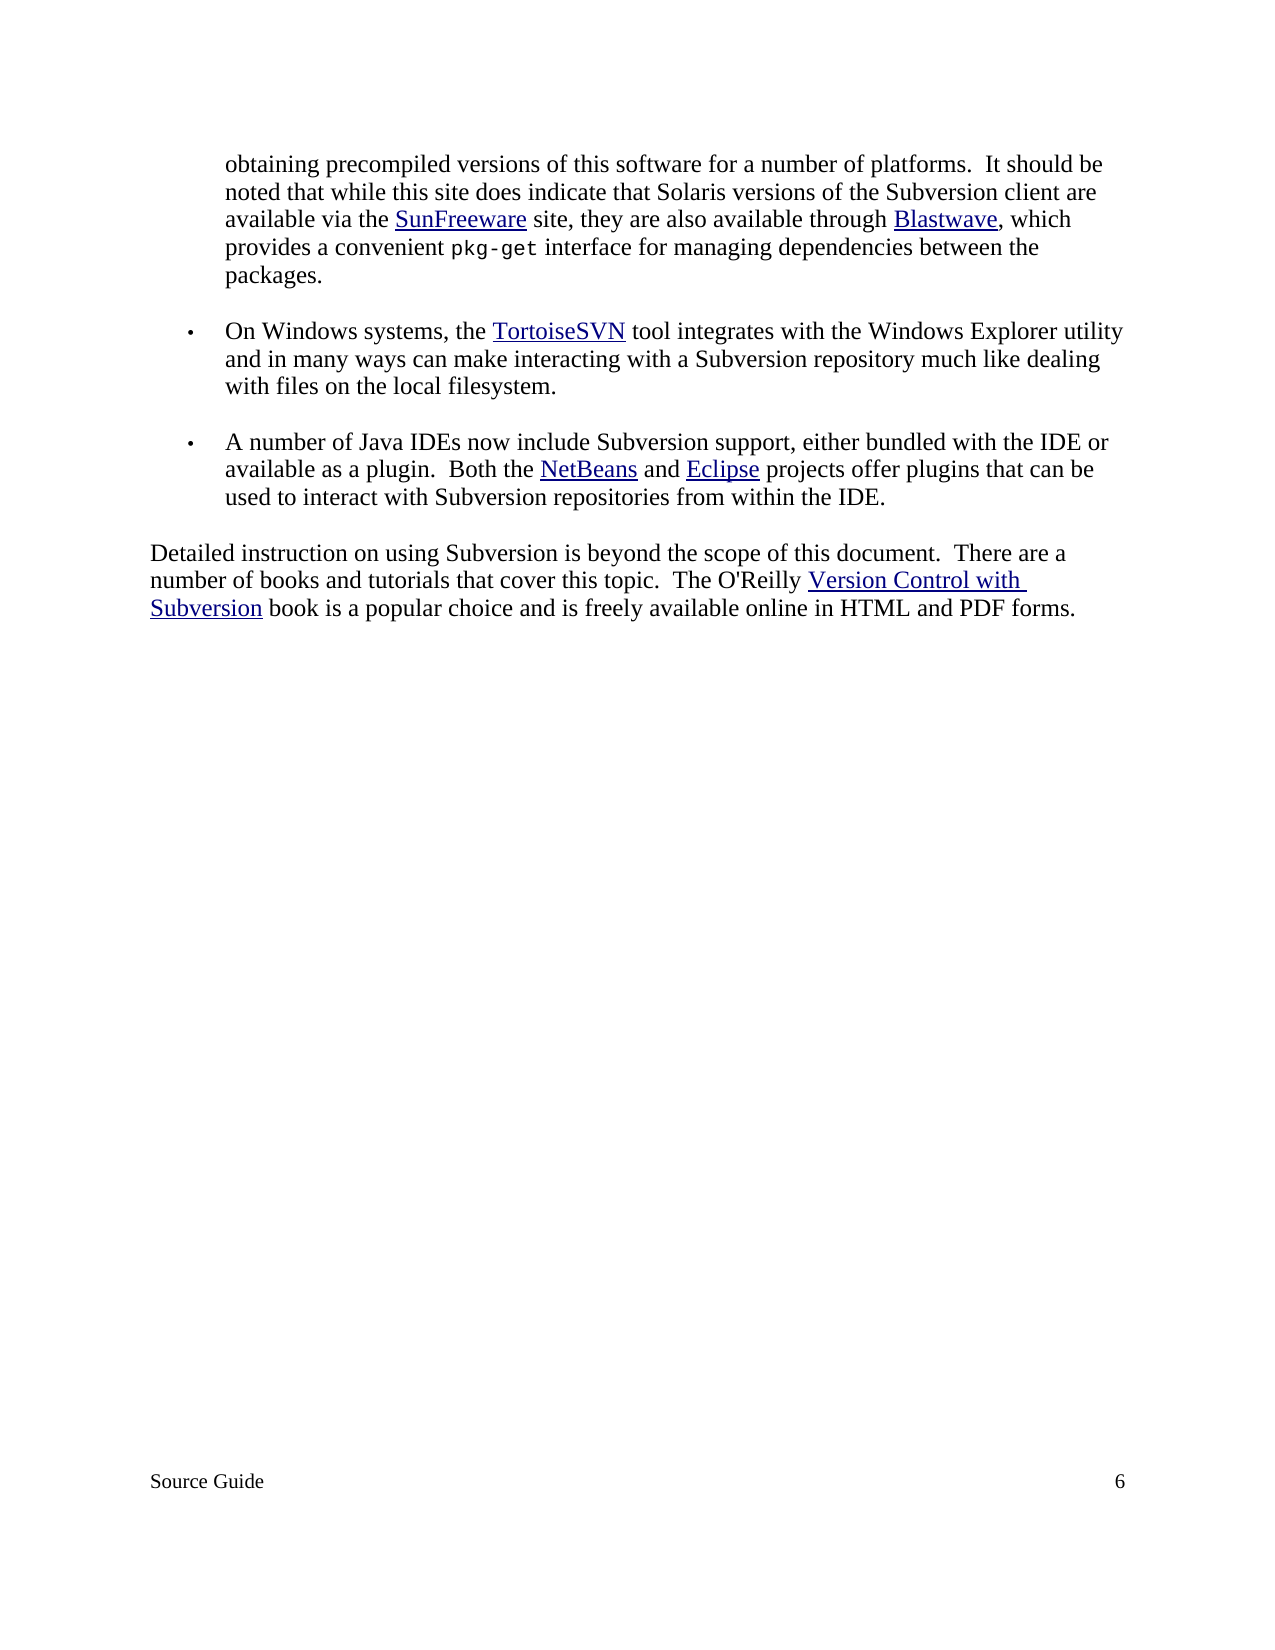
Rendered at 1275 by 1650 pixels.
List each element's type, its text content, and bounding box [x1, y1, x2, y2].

list On Windows systems, the TortoiseSVN tool integrates with the Windows Explorer utility and in many ways can make interacting with a Subversion repository much like dealing with files on the local filesystem. [187, 317, 1125, 400]
list obtaining precompiled versions of this software for a number of platforms. It should be noted that while this site does indicate that Solaris versions of the Subversion client are available via the SunFreeware site, they are also available through Blastwave, which provides a convenient pkg-get interface for managing dependencies between the packages. [187, 150, 1125, 289]
list A number of Java IDEs now include Subversion support, either bundled with the IDE or available as a plugin. Both the NetBeans and Eclipse projects offer plugins that can be used to interact with Subversion repositories from within the IDE. [187, 428, 1125, 511]
text Detailed instruction on using Subversion is beyond the scope of this document. There are a number of books and tutorials that cover this topic. The O'Reilly Version Control with Subversion book is a popular choice and is freely available online in HTML and PDF forms. [150, 539, 1125, 622]
